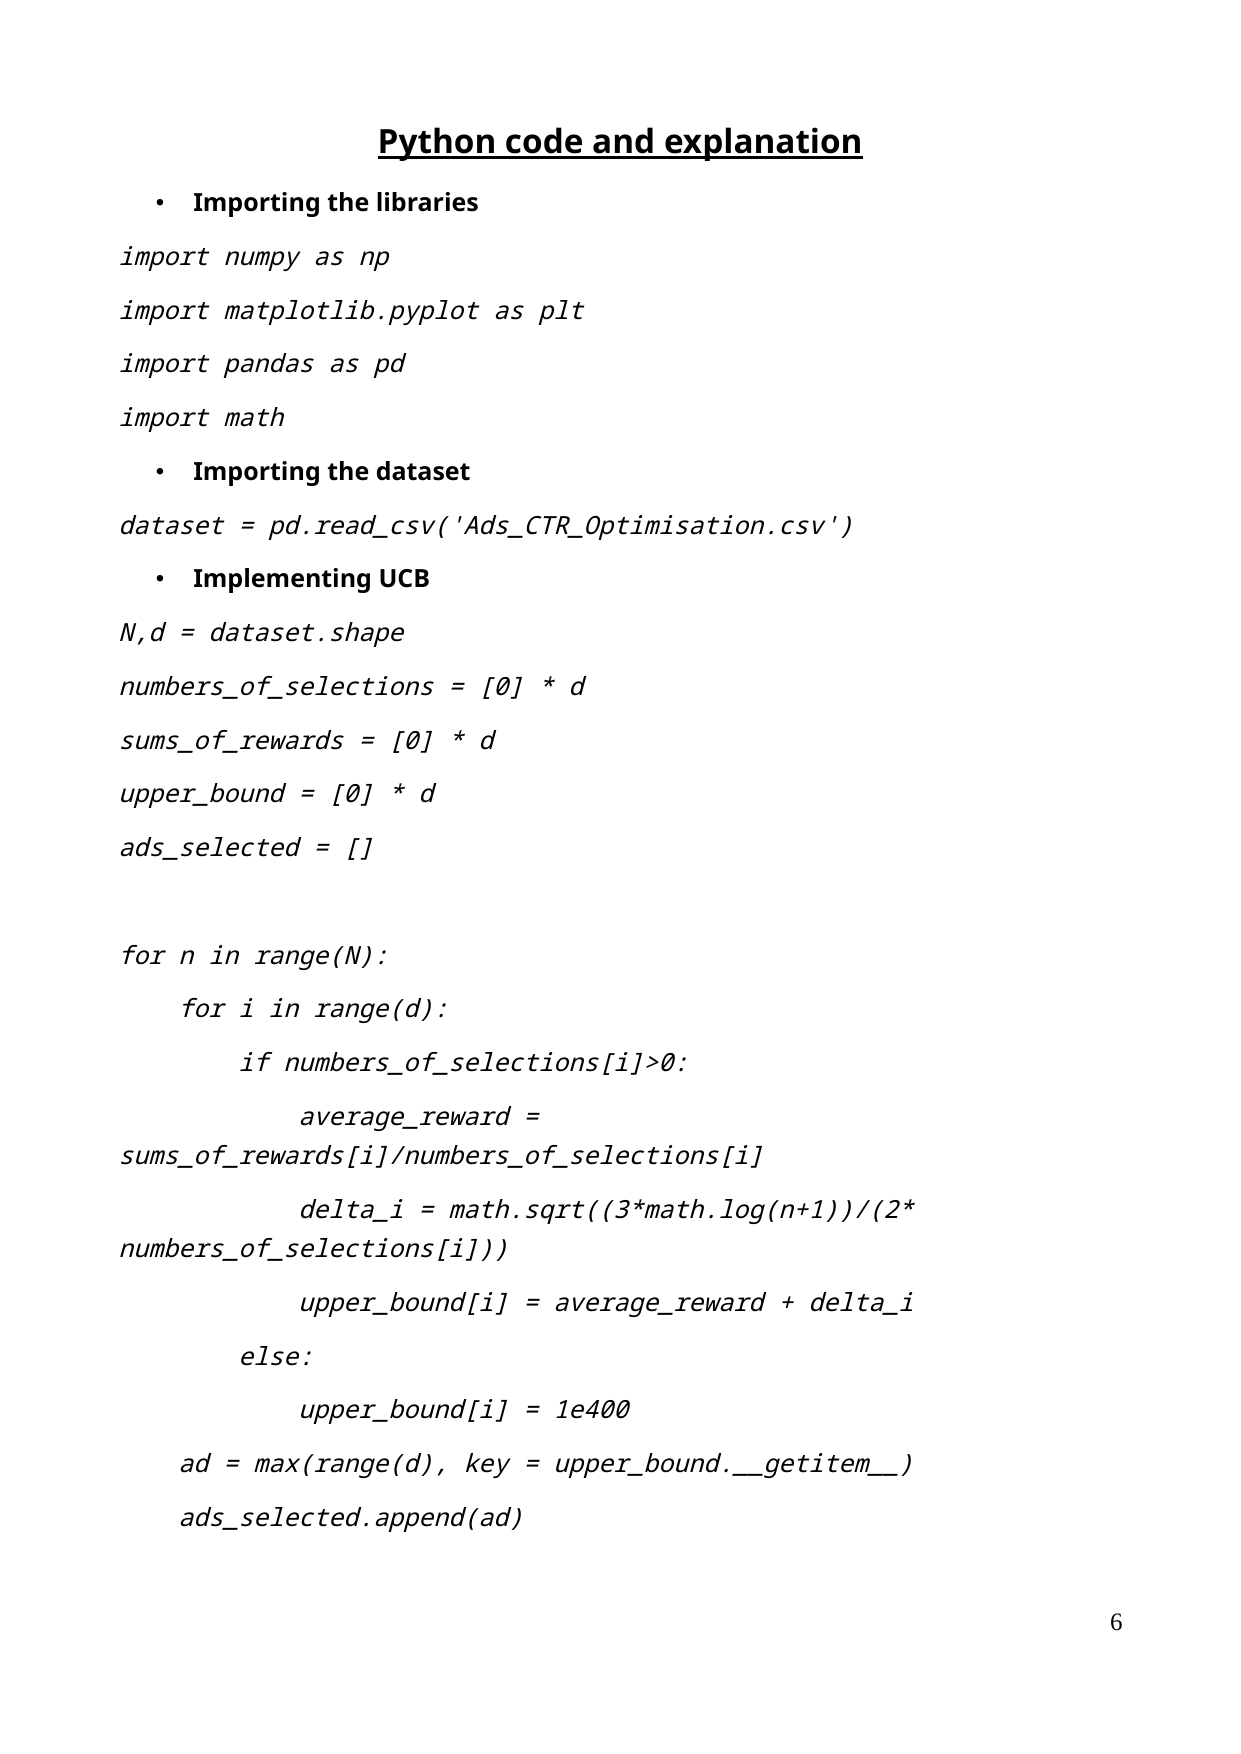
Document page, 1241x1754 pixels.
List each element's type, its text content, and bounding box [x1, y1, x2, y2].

text import numpy as np [118, 239, 1122, 273]
text upper_bound[i] = 1e400 [118, 1392, 1122, 1426]
text import math [118, 400, 1122, 434]
text import matplotlib.pyplot as plt [118, 292, 1122, 326]
text upper_bound = [0] * d [118, 776, 1122, 810]
text if numbers_of_selections[i]>0: [118, 1045, 1122, 1079]
text for n in range(N): [118, 937, 1122, 971]
text ads_selected.append(ad) [118, 1499, 1122, 1533]
text import pandas as pd [118, 346, 1122, 380]
text ads_selected = [] [118, 830, 1122, 864]
text ad = max(range(d), key = upper_bound.__getitem__) [118, 1446, 1122, 1480]
text average_reward = sums_of_rewards[i]/numbers_of_selections[i] [118, 1099, 1122, 1172]
text numbers_of_selections = [0] * d [118, 669, 1122, 703]
list Importing the dataset [156, 454, 1122, 488]
list Implementing UCB [156, 561, 1122, 595]
text sums_of_rewards = [0] * d [118, 722, 1122, 756]
text delta_i = math.sqrt((3*math.log(n+1))/(2* numbers_of_selections[i])) [118, 1192, 1122, 1265]
text dataset = pd.read_csv('Ads_CTR_Optimisation.csv') [118, 507, 1122, 541]
list Importing the libraries [156, 185, 1122, 219]
text else: [118, 1338, 1122, 1372]
text Python code and explanation [118, 118, 1122, 163]
text upper_bound[i] = average_reward + delta_i [118, 1284, 1122, 1318]
text N,d = dataset.shape [118, 615, 1122, 649]
text for i in range(d): [118, 991, 1122, 1025]
